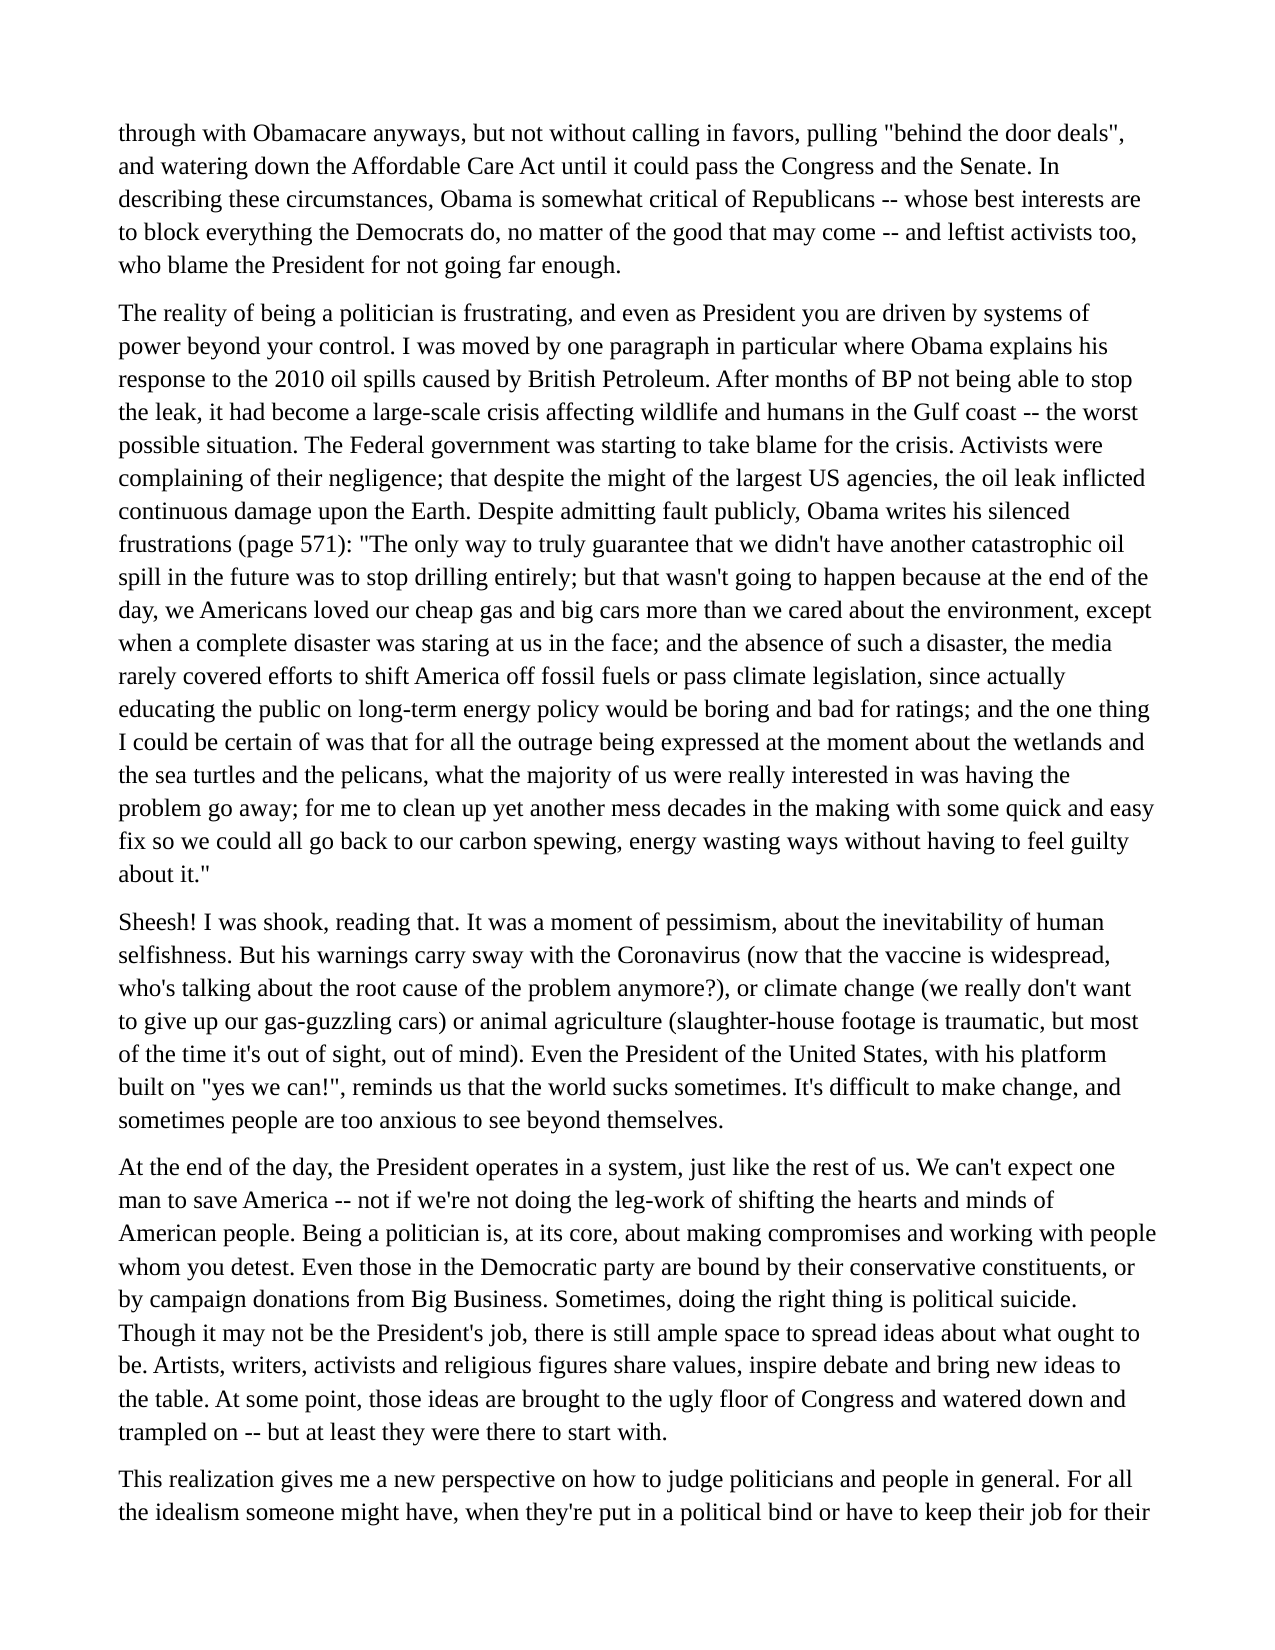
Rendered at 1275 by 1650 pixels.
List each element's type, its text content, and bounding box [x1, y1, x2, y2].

text Sheesh! I was shook, reading that. It was a moment of pessimism, about the inevitability of human selfishness. But his warnings carry sway with the Coronavirus (now that the vaccine is widespread, who's talking about the root cause of the problem anymore?), or climate change (we really don't want to give up our gas-guzzling cars) or animal agriculture (slaughter-house footage is traumatic, but most of the time it's out of sight, out of mind). Even the President of the United States, with his platform built on "yes we can!", reminds us that the world sucks sometimes. It's difficult to make change, and sometimes people are too anxious to see beyond themselves. [118, 907, 1157, 1134]
text This realization gives me a new perspective on how to judge politicians and people in general. For all the idealism someone might have, when they're put in a political bind or have to keep their job for their [118, 1464, 1157, 1526]
text through with Obamacare anyways, but not without calling in favors, pulling "behind the door deals", and watering down the Affordable Care Act until it could pass the Congress and the Senate. In describing these circumstances, Obama is somewhat critical of Republicans -- whose best interests are to block everything the Democrats do, no matter of the good that may come -- and leftist activists too, who blame the President for not going far enough. [118, 118, 1157, 279]
text At the end of the day, the President operates in a system, just like the rest of us. We can't expect one man to save America -- not if we're not doing the leg-work of shifting the hearts and minds of American people. Being a politician is, at its core, about making compromises and working with people whom you detest. Even those in the Democratic party are bound by their conservative constituents, or by campaign donations from Big Business. Sometimes, doing the right thing is political suicide. Though it may not be the President's job, there is still ample space to spread ideas about what ought to be. Artists, writers, activists and religious figures share values, inspire debate and bring new ideas to the table. At some point, those ideas are brought to the ugly floor of Congress and watered down and trampled on -- but at least they were there to start with. [118, 1152, 1157, 1445]
text The reality of being a politician is frustrating, and even as President you are driven by systems of power beyond your control. I was moved by one paragraph in particular where Obama explains his response to the 2010 oil spills caused by British Petroleum. After months of BP not being able to stop the leak, it had become a large-scale crisis affecting wildlife and humans in the Gulf coast -- the worst possible situation. The Federal government was starting to take blame for the crisis. Activists were complaining of their negligence; that despite the might of the largest US agencies, the oil leak inflicted continuous damage upon the Earth. Despite admitting fault publicly, Obama writes his silenced frustrations (page 571): "The only way to truly guarantee that we didn't have another catastrophic oil spill in the future was to stop drilling entirely; but that wasn't going to happen because at the end of the day, we Americans loved our cheap gas and big cars more than we cared about the environment, except when a complete disaster was staring at us in the face; and the absence of such a disaster, the media rarely covered efforts to shift America off fossil fuels or pass climate legislation, since actually educating the public on long-term energy policy would be boring and bad for ratings; and the one thing I could be certain of was that for all the outrage being expressed at the moment about the wetlands and the sea turtles and the pelicans, what the majority of us were really interested in was having the problem go away; for me to clean up yet another mess decades in the making with some quick and easy fix so we could all go back to our carbon spewing, energy wasting ways without having to feel guilty about it." [118, 298, 1157, 888]
